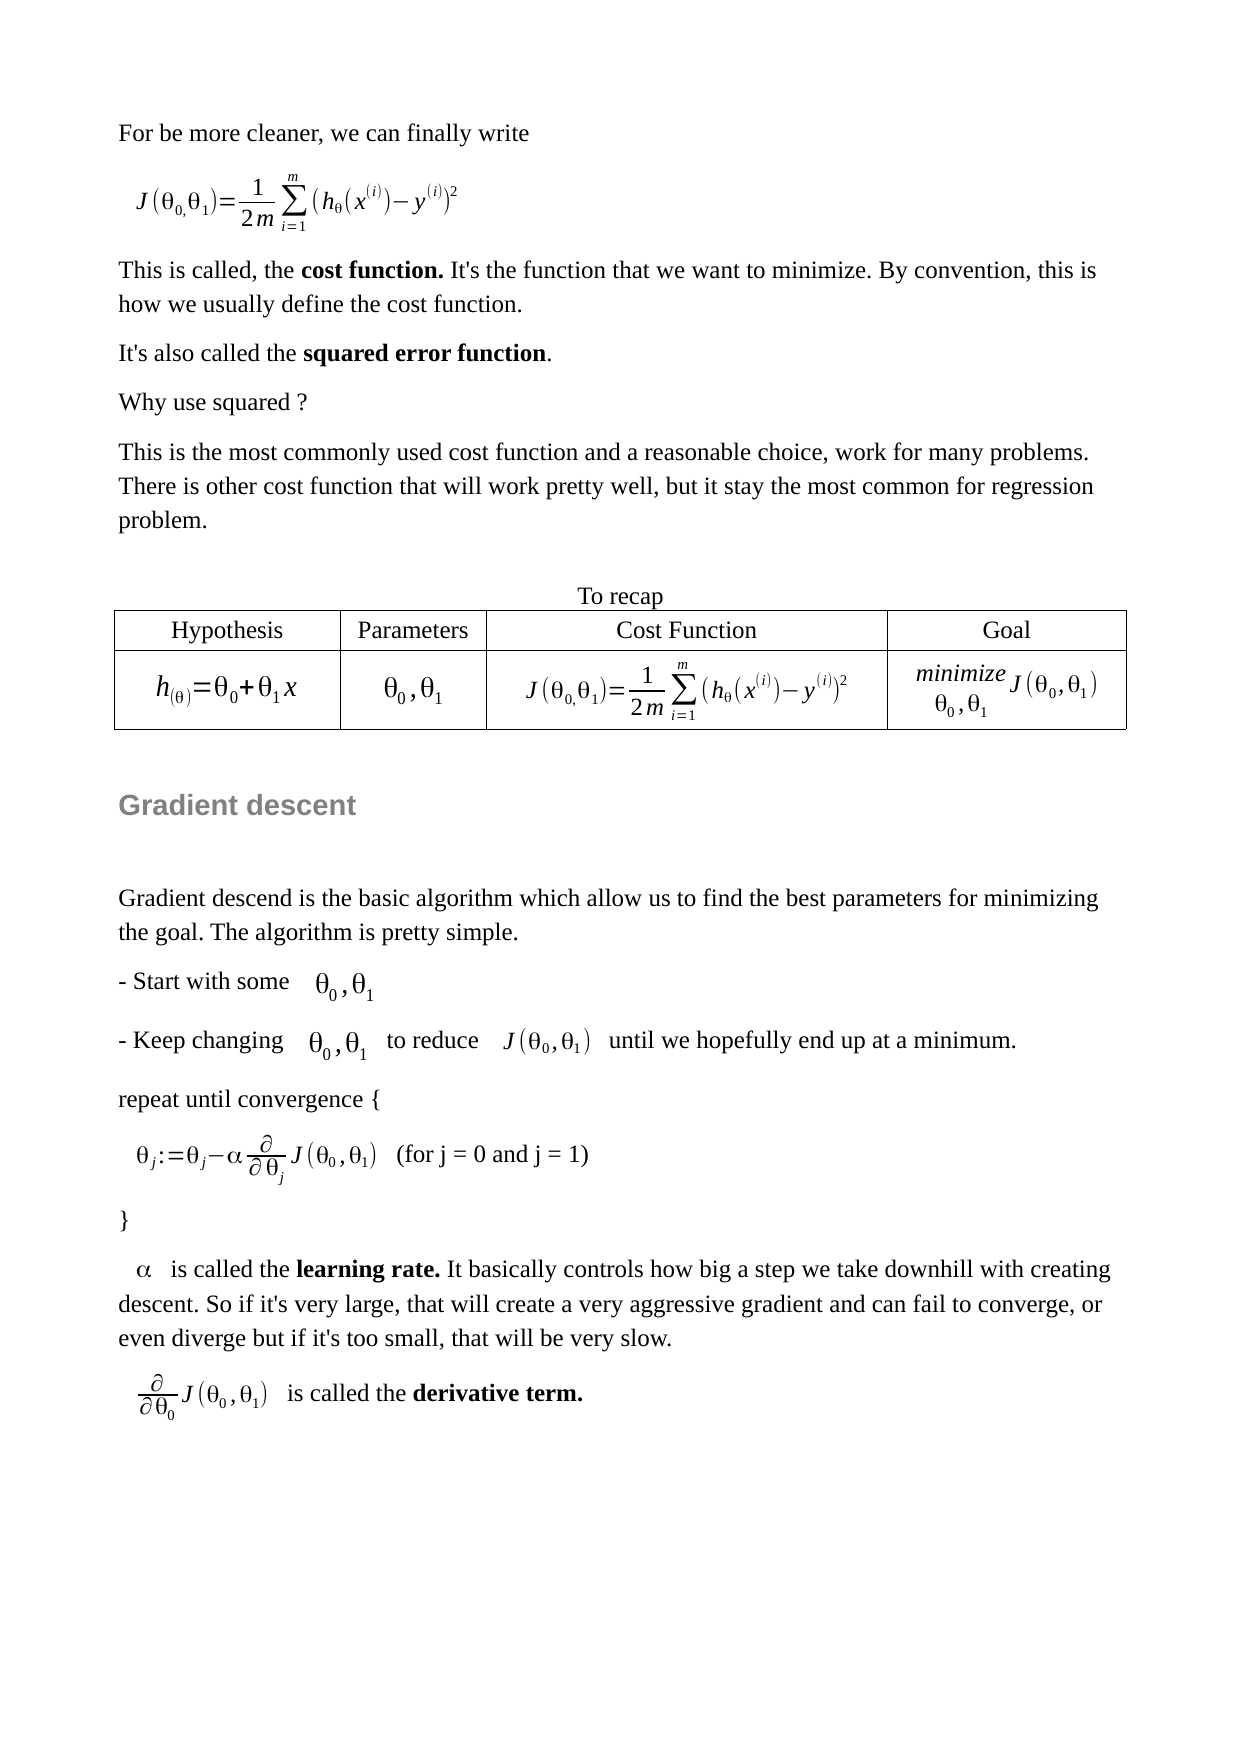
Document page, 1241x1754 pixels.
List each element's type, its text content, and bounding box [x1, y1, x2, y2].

text Why use squared ? [118, 387, 1122, 416]
text This is the most commonly used cost function and a reasonable choice, work for many problems. There is other cost function that will work pretty well, but it stay the most common for regression problem. [118, 437, 1122, 534]
text For be more cleaner, we can finally write [118, 118, 1122, 147]
table_header Goal [888, 611, 1126, 650]
subtitle Gradient descent [114, 730, 1126, 821]
table_cell [341, 651, 486, 729]
text (for j = 0 and j = 1) [118, 1133, 1122, 1185]
table_header Hypothesis [115, 611, 340, 650]
text - Start with some [118, 966, 1122, 1005]
text To recap [114, 581, 1126, 610]
table_cell [888, 651, 1126, 729]
subtitle [118, 569, 1122, 581]
text is called the learning rate. It basically controls how big a step we take downhill with creating descent. So if it's very large, that will create a very aggressive gradient and can fail to converge, or even diverge but if it's too small, that will be very slow. [118, 1254, 1122, 1352]
text } [118, 1206, 1122, 1234]
text is called the derivative term. [118, 1373, 1122, 1424]
text It's also called the squared error function. [118, 338, 1122, 367]
text - Keep changing to reduce until we hopefully end up at a minimum. [118, 1025, 1122, 1064]
table_cell [115, 651, 340, 729]
text This is called, the cost function. It's the function that we want to minimize. By convention, this is how we usually define the cost function. [118, 255, 1122, 318]
table_header Cost Function [487, 611, 887, 650]
text repeat until convergence { [118, 1084, 1122, 1113]
table_header Parameters [341, 611, 486, 650]
text Gradient descend is the basic algorithm which allow us to find the best parameters for minimizing the goal. The algorithm is pretty simple. [118, 883, 1122, 946]
table_cell [487, 651, 887, 729]
